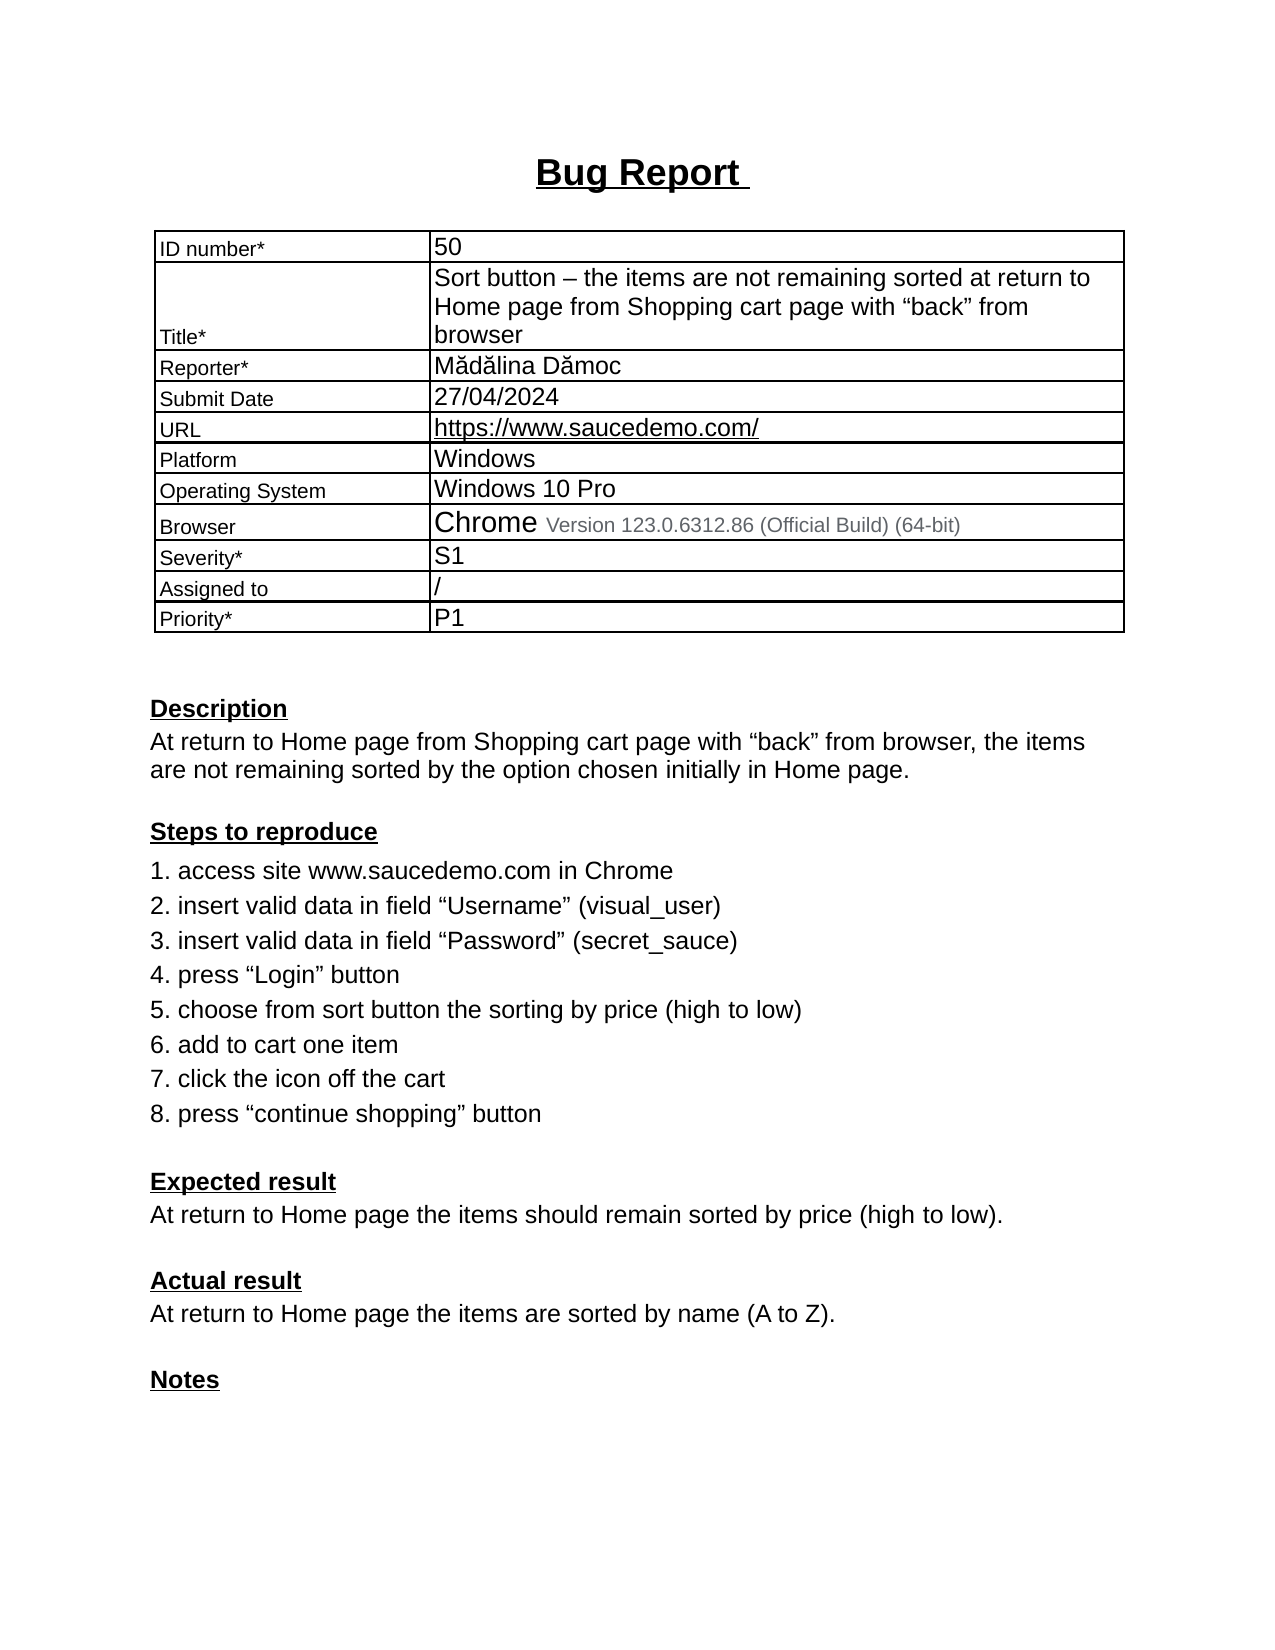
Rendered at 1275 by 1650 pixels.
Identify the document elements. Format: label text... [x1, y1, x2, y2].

table_cell / [431, 572, 1123, 600]
table_cell Sort button – the items are not remaining sorted at return to Home page from Shopping cart page with “back” from browser [431, 263, 1123, 349]
table_cell Title* [156, 263, 429, 349]
table_header 50 [431, 232, 1123, 261]
table_cell Windows [431, 444, 1123, 472]
table_cell Severity* [156, 541, 429, 569]
text At return to Home page the items are sorted by name (A to Z). [150, 1299, 1125, 1328]
table_cell Submit Date [156, 382, 429, 411]
table_cell Assigned to [156, 572, 429, 600]
table_header ID number* [156, 232, 429, 261]
table_cell URL [156, 413, 429, 441]
text 6. add to cart one item [150, 1030, 1125, 1058]
text Description [150, 694, 1125, 722]
text 5. choose from sort button the sorting by price (high to low) [150, 995, 1125, 1024]
table_cell Mădălina Dămoc [431, 351, 1123, 380]
text 8. press “continue shopping” button [150, 1099, 1125, 1128]
text 3. insert valid data in field “Password” (secret_sauce) [150, 926, 1125, 954]
table_cell 27/04/2024 [431, 382, 1123, 411]
table_cell Reporter* [156, 351, 429, 380]
table_cell Windows 10 Pro [431, 474, 1123, 503]
table_cell https://www.saucedemo.com/ [431, 413, 1123, 441]
text Expected result [150, 1167, 1125, 1196]
table_cell Priority* [156, 603, 429, 631]
table_cell P1 [431, 603, 1123, 631]
table_cell Operating System [156, 474, 429, 503]
text 1. access site www.saucedemo.com in Chrome [150, 856, 1125, 885]
table_cell Platform [156, 444, 429, 472]
text At return to Home page from Shopping cart page with “back” from browser, the items are not remaining sorted by the option chosen initially in Home page. [150, 727, 1125, 784]
text 2. insert valid data in field “Username” (visual_user) [150, 891, 1125, 920]
text 7. click the icon off the cart [150, 1064, 1125, 1093]
table_cell Chrome Version 123.0.6312.86 (Official Build) (64-bit) [431, 505, 1123, 539]
text Bug Report [150, 150, 1125, 193]
table_cell Browser [156, 505, 429, 539]
text At return to Home page the items should remain sorted by price (high to low). [150, 1200, 1125, 1228]
text 4. press “Login” button [150, 960, 1125, 989]
text Notes [150, 1365, 1125, 1394]
text Actual result [150, 1266, 1125, 1294]
table_cell S1 [431, 541, 1123, 569]
text Steps to reproduce [150, 817, 1125, 846]
